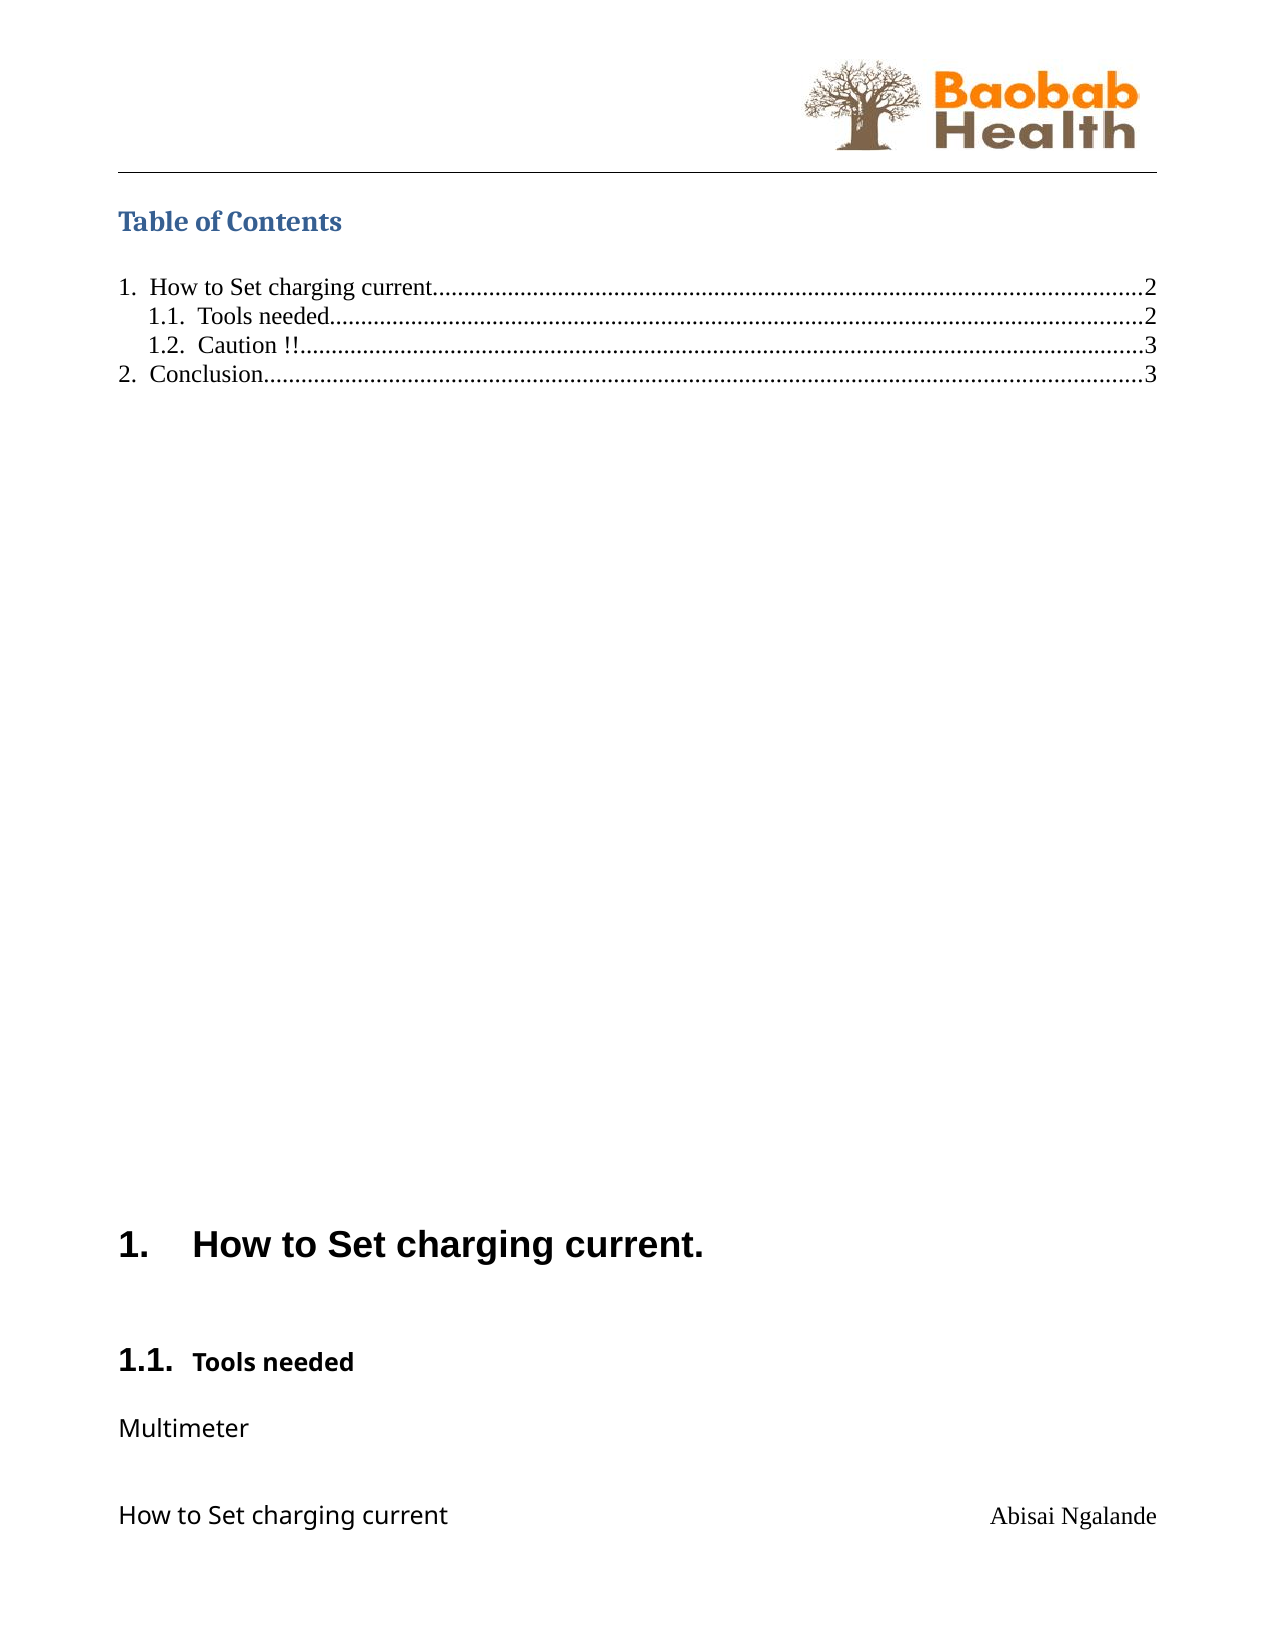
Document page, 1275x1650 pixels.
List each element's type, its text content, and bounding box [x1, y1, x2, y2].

picture [801, 59, 1140, 151]
text Multimeter [118, 1410, 1157, 1444]
subtitle Tools needed [118, 1340, 1157, 1378]
subtitle How to Set charging current. [118, 1223, 1157, 1266]
text 1.1. Tools needed 2 [148, 301, 1157, 330]
text 2. Conclusion. 3 [118, 359, 1157, 387]
text 1. How to Set charging current. 2 [118, 272, 1157, 301]
text 1.2. Caution !! 3 [148, 330, 1157, 359]
subtitle Table of Contents [118, 205, 1157, 239]
